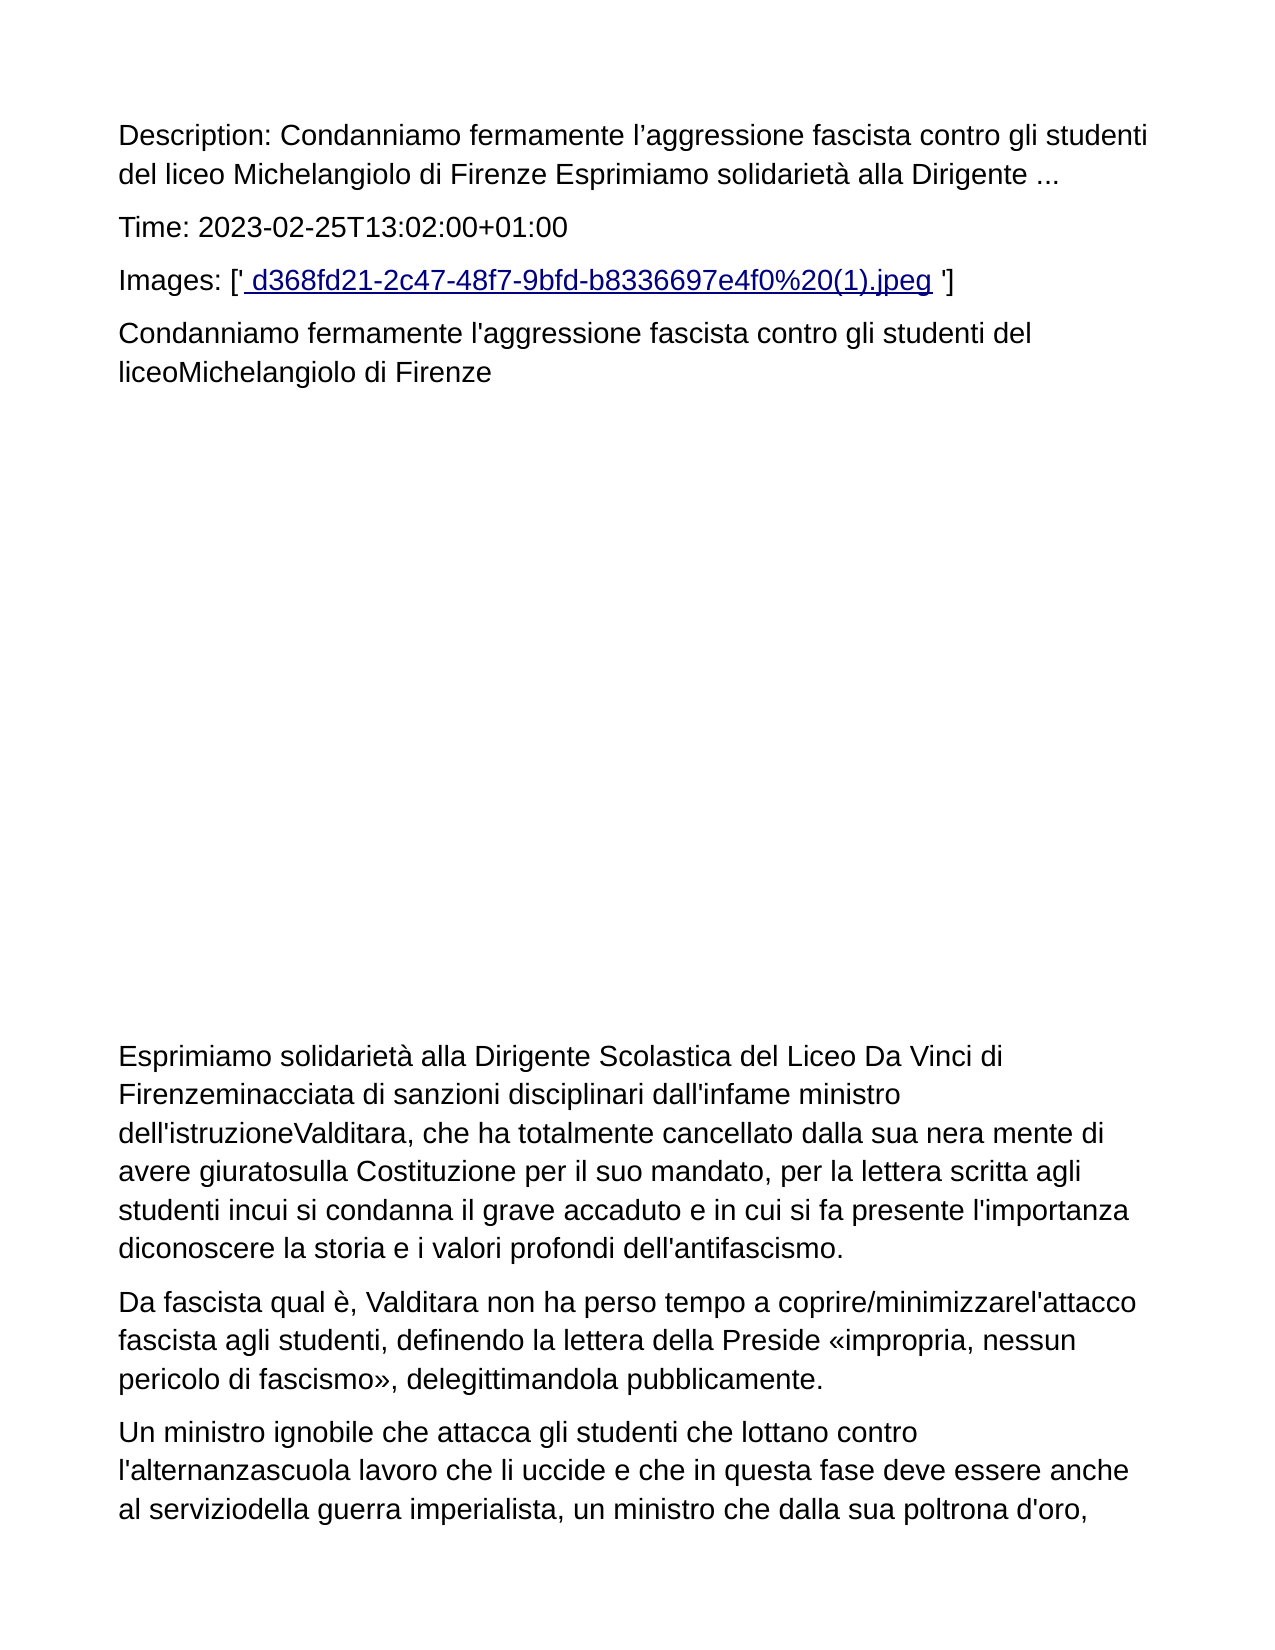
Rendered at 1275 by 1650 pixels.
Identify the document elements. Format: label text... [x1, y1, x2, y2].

text Images: [' d368fd21-2c47-48f7-9bfd-b8336697e4f0%20(1).jpeg '] [118, 263, 1157, 296]
text Un ministro ignobile che attacca gli studenti che lottano contro l'alternanzascuola lavoro che li uccide e che in questa fase deve essere anche al serviziodella guerra imperialista, un ministro che dalla sua poltrona d'oro, [118, 1415, 1157, 1526]
text Condanniamo fermamente l'aggressione fascista contro gli studenti del liceoMichelangiolo di Firenze [118, 316, 1157, 388]
text Description: Condanniamo fermamente l’aggressione fascista contro gli studenti del liceo Michelangiolo di Firenze Esprimiamo solidarietà alla Dirigente ... [118, 118, 1157, 190]
text Da fascista qual è, Valditara non ha perso tempo a coprire/minimizzarel'attacco fascista agli studenti, definendo la lettera della Preside «impropria, nessun pericolo di fascismo», delegittimandola pubblicamente. [118, 1285, 1157, 1395]
text Esprimiamo solidarietà alla Dirigente Scolastica del Liceo Da Vinci di Firenzeminacciata di sanzioni disciplinari dall'infame ministro dell'istruzioneValditara, che ha totalmente cancellato dalla sua nera mente di avere giuratosulla Costituzione per il suo mandato, per la lettera scritta agli studenti incui si condanna il grave accaduto e in cui si fa presente l'importanza diconoscere la storia e i valori profondi dell'antifascismo. [118, 1039, 1157, 1265]
text Time: 2023-02-25T13:02:00+01:00 [118, 210, 1157, 243]
